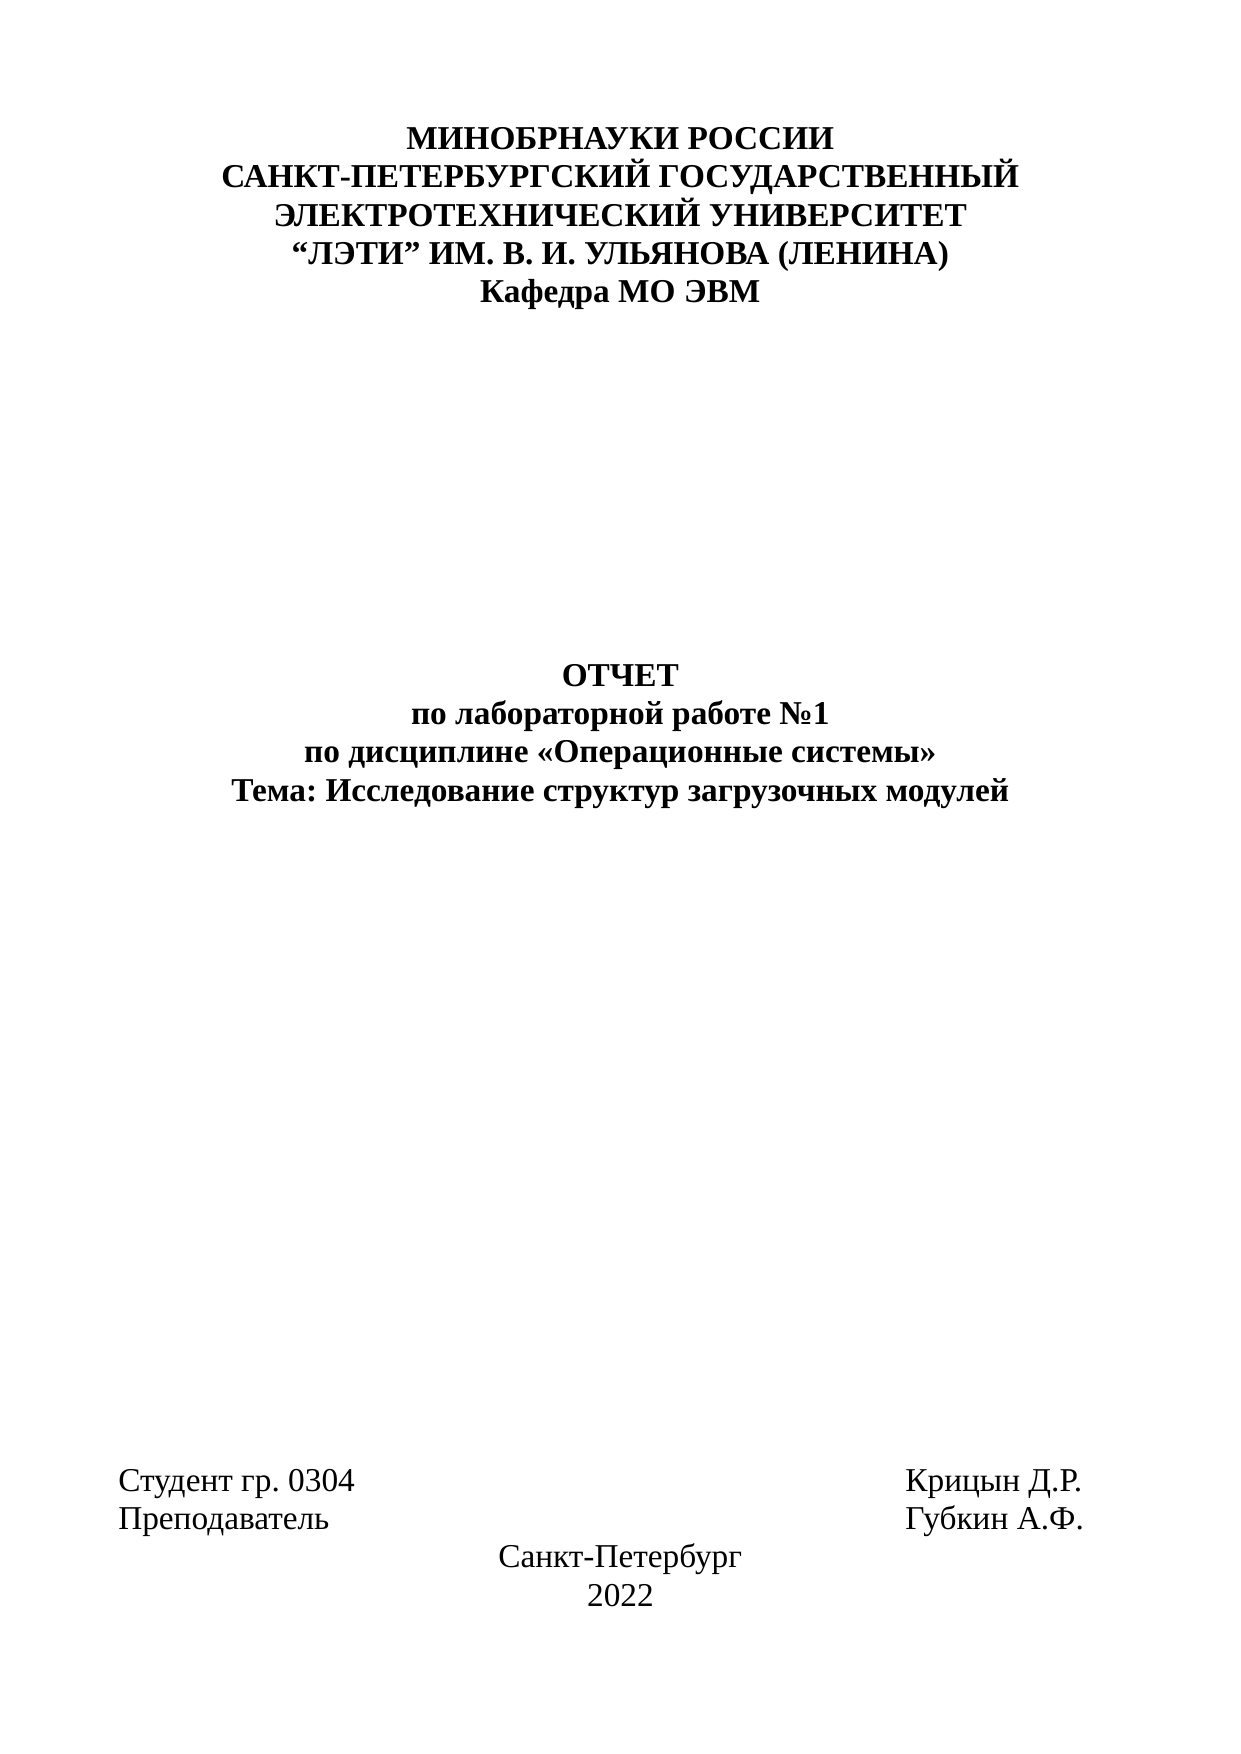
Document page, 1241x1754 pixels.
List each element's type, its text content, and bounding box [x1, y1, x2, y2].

text ОТЧЕТ [118, 655, 1122, 693]
text по лабораторной работе №1 [118, 693, 1122, 731]
text “ЛЭТИ” ИМ. В. И. УЛЬЯНОВА (ЛЕНИНА) [118, 233, 1122, 271]
text Преподаватель Губкин А.Ф. [118, 1498, 1122, 1536]
text САНКТ-ПЕТЕРБУРГСКИЙ ГОСУДАРСТВЕННЫЙ [118, 156, 1122, 195]
text Санкт-Петербург [118, 1536, 1122, 1575]
text МИНОБРНАУКИ РОССИИ [118, 118, 1122, 156]
text по дисциплине «Операционные системы» [118, 731, 1122, 770]
text ЭЛЕКТРОТЕХНИЧЕСКИЙ УНИВЕРСИТЕТ [118, 195, 1122, 233]
text Студент гр. 0304 Крицын Д.Р. [118, 1460, 1122, 1498]
text 2022 [118, 1575, 1122, 1613]
text Кафедра МО ЭВМ [118, 271, 1122, 310]
text Тема: Исследование структур загрузочных модулей [118, 770, 1122, 808]
